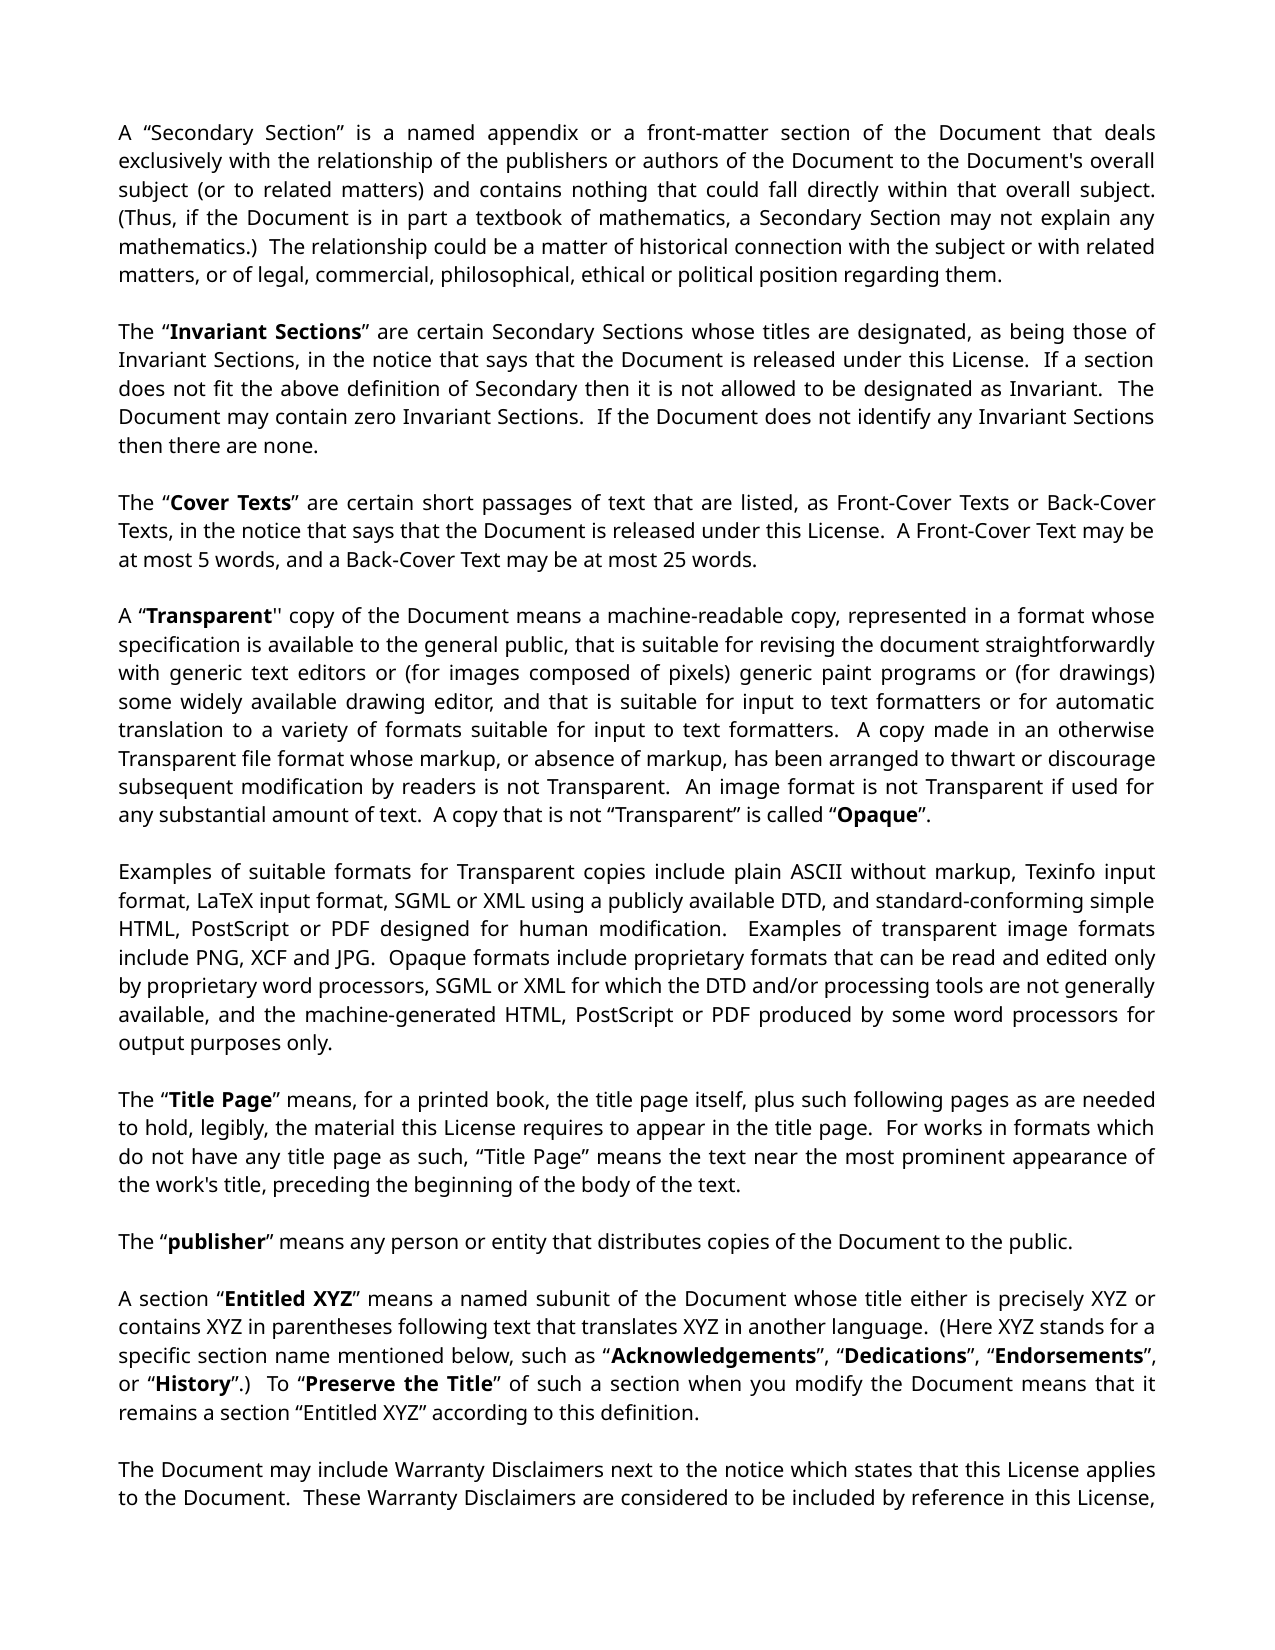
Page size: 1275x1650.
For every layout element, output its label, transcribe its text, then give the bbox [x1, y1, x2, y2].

text A “Secondary Section” is a named appendix or a front-matter section of the Document that deals exclusively with the relationship of the publishers or authors of the Document to the Document's overall subject (or to related matters) and contains nothing that could fall directly within that overall subject. (Thus, if the Document is in part a textbook of mathematics, a Secondary Section may not explain any mathematics.) The relationship could be a matter of historical connection with the subject or with related matters, or of legal, commercial, philosophical, ethical or political position regarding them. [118, 118, 1157, 289]
text Examples of suitable formats for Transparent copies include plain ASCII without markup, Texinfo input format, LaTeX input format, SGML or XML using a publicly available DTD, and standard-conforming simple HTML, PostScript or PDF designed for human modification. Examples of transparent image formats include PNG, XCF and JPG. Opaque formats include proprietary formats that can be read and edited only by proprietary word processors, SGML or XML for which the DTD and/or processing tools are not generally available, and the machine-generated HTML, PostScript or PDF produced by some word processors for output purposes only. [118, 857, 1157, 1057]
text The “Cover Texts” are certain short passages of text that are listed, as Front-Cover Texts or Back-Cover Texts, in the notice that says that the Document is released under this License. A Front-Cover Text may be at most 5 words, and a Back-Cover Text may be at most 25 words. [118, 488, 1157, 573]
text The “Title Page” means, for a printed book, the title page itself, plus such following pages as are needed to hold, legibly, the material this License requires to appear in the title page. For works in formats which do not have any title page as such, “Title Page” means the text near the most prominent appearance of the work's title, preceding the beginning of the body of the text. [118, 1085, 1157, 1199]
text A section “Entitled XYZ” means a named subunit of the Document whose title either is precisely XYZ or contains XYZ in parentheses following text that translates XYZ in another language. (Here XYZ stands for a specific section name mentioned below, such as “Acknowledgements”, “Dedications”, “Endorsements”, or “History”.) To “Preserve the Title” of such a section when you modify the Document means that it remains a section “Entitled XYZ” according to this definition. [118, 1284, 1157, 1426]
text The “publisher” means any person or entity that distributes copies of the Document to the public. [118, 1227, 1157, 1256]
text The “Invariant Sections” are certain Secondary Sections whose titles are designated, as being those of Invariant Sections, in the notice that says that the Document is released under this License. If a section does not fit the above definition of Secondary then it is not allowed to be designated as Invariant. The Document may contain zero Invariant Sections. If the Document does not identify any Invariant Sections then there are none. [118, 317, 1157, 459]
text The Document may include Warranty Disclaimers next to the notice which states that this License applies to the Document. These Warranty Disclaimers are considered to be included by reference in this License, [118, 1455, 1157, 1512]
text A “Transparent'' copy of the Document means a machine-readable copy, represented in a format whose specification is available to the general public, that is suitable for revising the document straightforwardly with generic text editors or (for images composed of pixels) generic paint programs or (for drawings) some widely available drawing editor, and that is suitable for input to text formatters or for automatic translation to a variety of formats suitable for input to text formatters. A copy made in an otherwise Transparent file format whose markup, or absence of markup, has been arranged to thwart or discourage subsequent modification by readers is not Transparent. An image format is not Transparent if used for any substantial amount of text. A copy that is not “Transparent” is called “Opaque”. [118, 602, 1157, 829]
